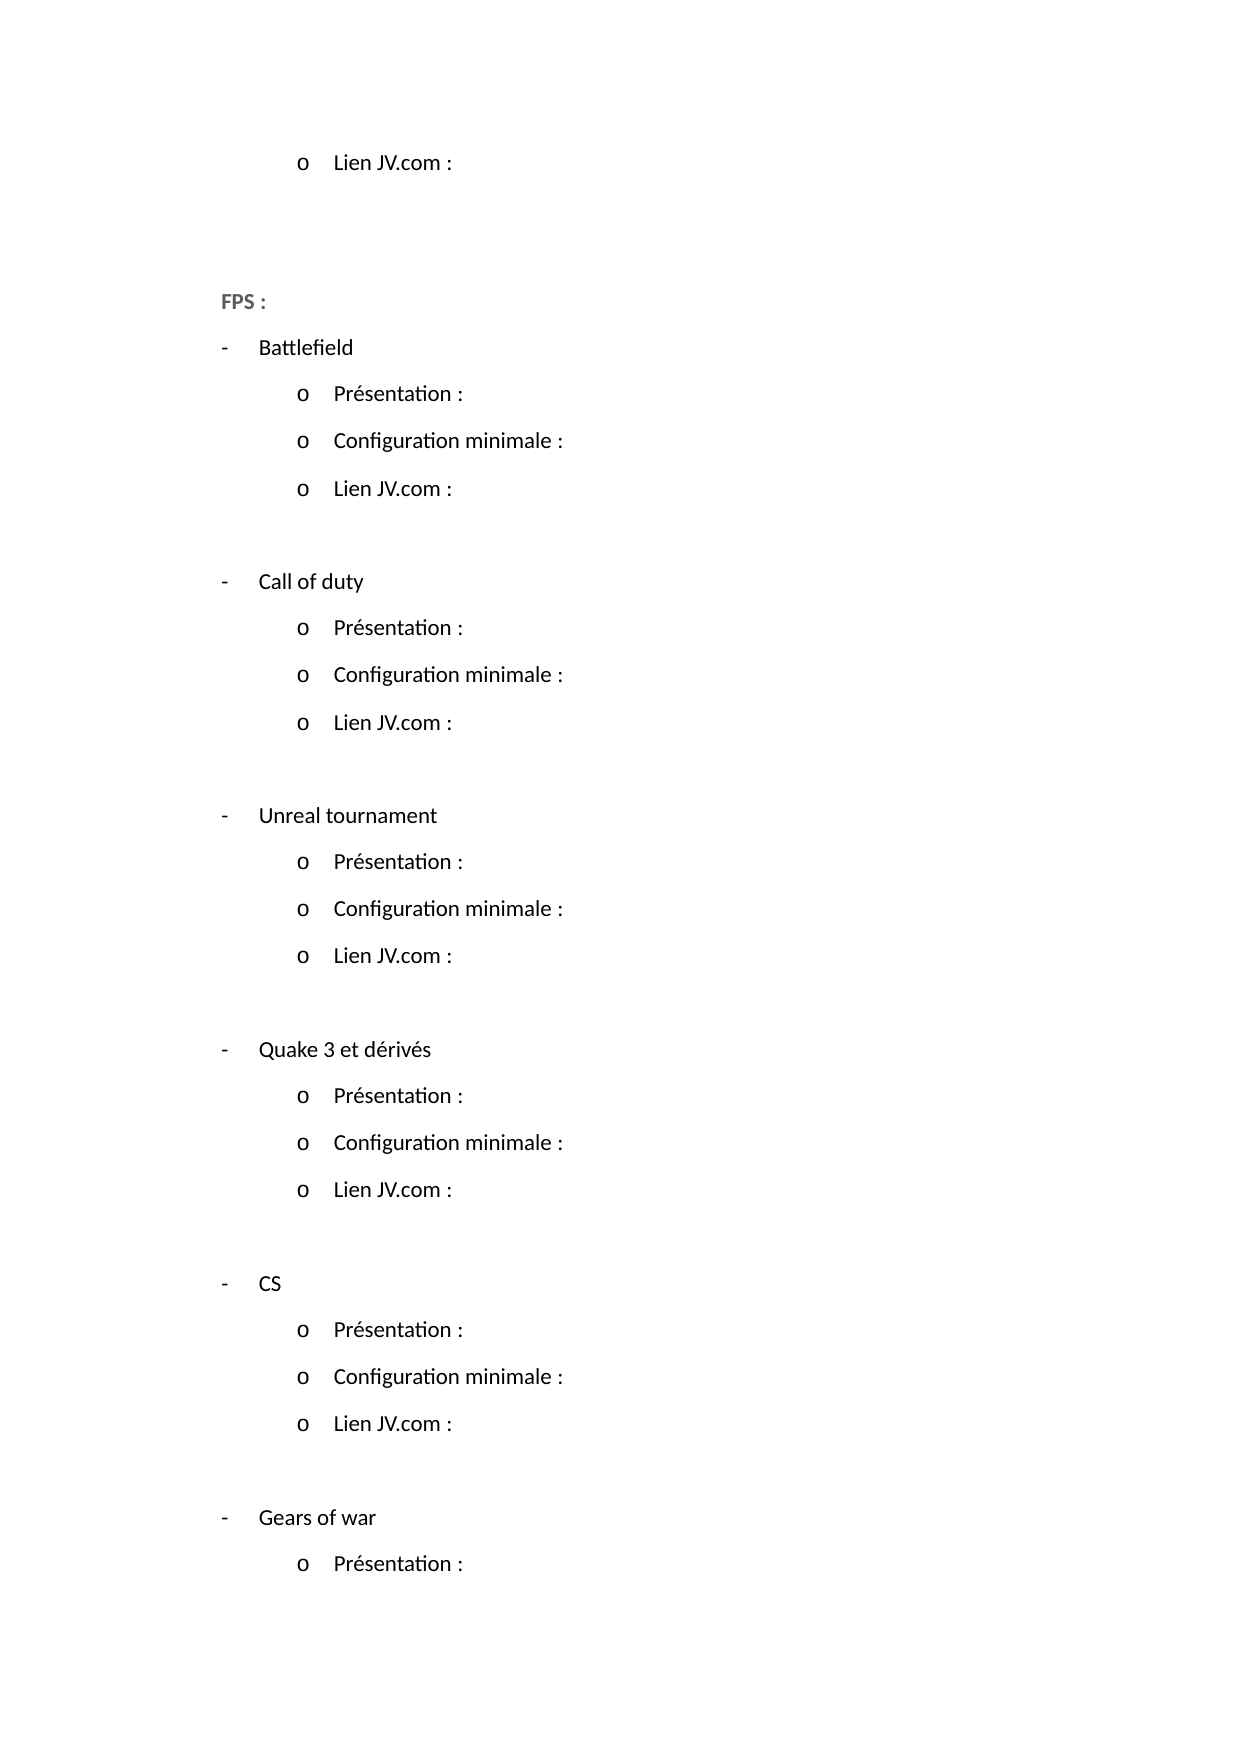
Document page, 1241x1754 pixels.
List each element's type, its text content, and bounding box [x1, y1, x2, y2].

list Configuration minimale : [296, 426, 1093, 456]
list Configuration minimale : [296, 660, 1093, 689]
list Battlefield [221, 333, 1093, 361]
list Unreal tournament [221, 801, 1093, 829]
list Configuration minimale : [296, 894, 1093, 923]
list Gears of war [221, 1503, 1093, 1531]
list Présentation : [296, 1081, 1093, 1110]
list Quake 3 et dérivés [221, 1035, 1093, 1063]
list Présentation : [296, 1549, 1093, 1578]
list Présentation : [296, 1315, 1093, 1344]
list CS [221, 1269, 1093, 1297]
list Présentation : [296, 847, 1093, 876]
list Présentation : [296, 379, 1093, 408]
list Lien JV.com : [296, 708, 1093, 737]
list Lien JV.com : [296, 942, 1093, 971]
text FPS : [221, 287, 1093, 315]
list Lien JV.com : [296, 474, 1093, 503]
list Présentation : [296, 613, 1093, 642]
list Lien JV.com : [296, 148, 1093, 177]
list Configuration minimale : [296, 1362, 1093, 1391]
list Lien JV.com : [296, 1176, 1093, 1205]
list Call of duty [221, 567, 1093, 595]
list Lien JV.com : [296, 1409, 1093, 1439]
list Configuration minimale : [296, 1128, 1093, 1157]
